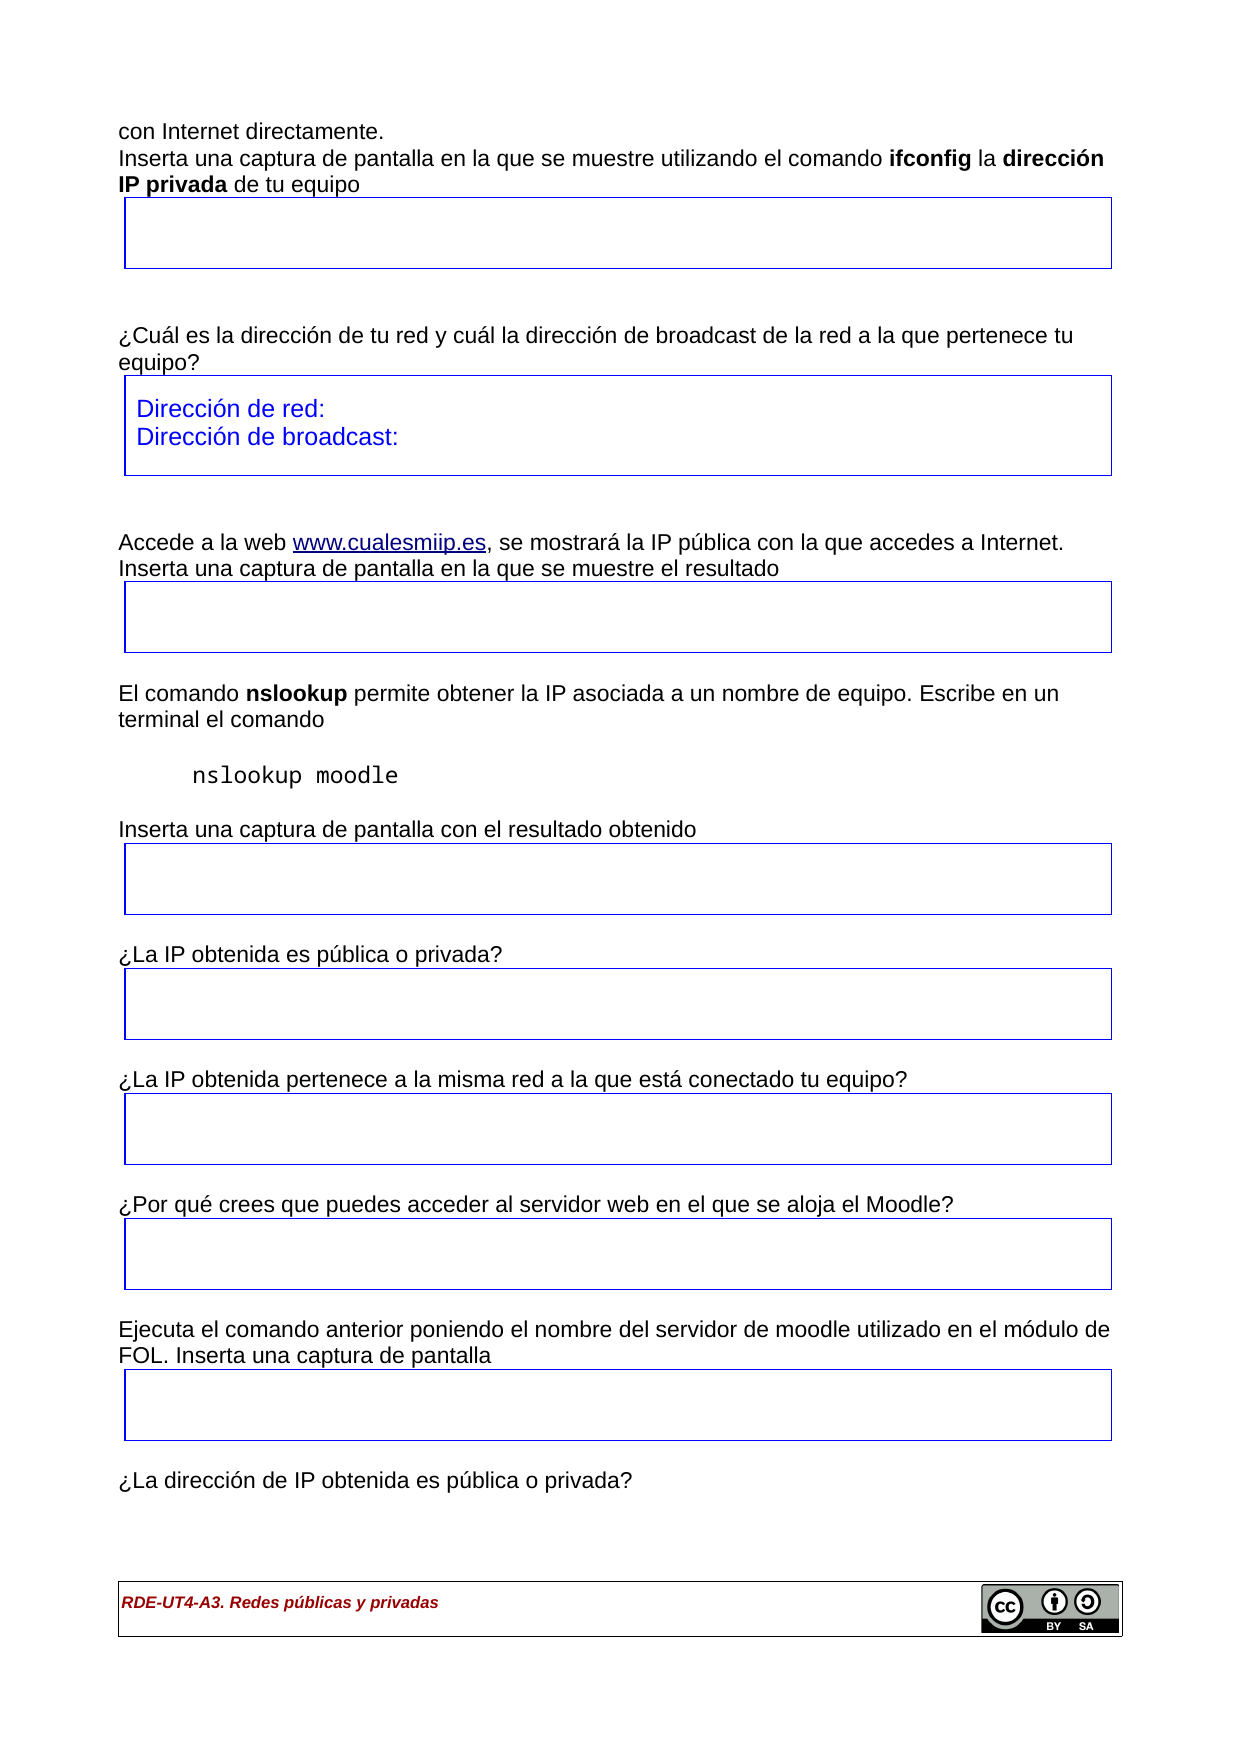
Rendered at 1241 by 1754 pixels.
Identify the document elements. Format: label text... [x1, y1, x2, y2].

table_header [126, 1094, 1111, 1164]
table_header Dirección de red: Dirección de broadcast: [126, 376, 1111, 475]
table_header [126, 844, 1111, 914]
text Accede a la web www.cualesmiip.es, se mostrará la IP pública con la que accedes a Internet. Inserta una captura de pantalla en la que se muestre el resultado [118, 528, 1122, 581]
text ¿Por qué crees que puedes acceder al servidor web en el que se aloja el Moodle? [118, 1191, 1122, 1217]
text El comando nslookup permite obtener la IP asociada a un nombre de equipo. Escribe en un terminal el comando [118, 680, 1122, 732]
table_header [126, 1219, 1111, 1288]
table_header [126, 582, 1111, 652]
text Ejecuta el comando anterior poniendo el nombre del servidor de moodle utilizado en el módulo de FOL. Inserta una captura de pantalla [118, 1316, 1122, 1369]
picture [981, 1584, 1119, 1633]
table_header [126, 1370, 1111, 1440]
text Inserta una captura de pantalla con el resultado obtenido [118, 816, 1122, 843]
text ¿Cuál es la dirección de tu red y cuál la dirección de broadcast de la red a la que pertenece tu equipo? [118, 322, 1122, 375]
text con Internet directamente. [118, 118, 1122, 144]
table_header [126, 198, 1111, 268]
text ¿La IP obtenida es pública o privada? [118, 941, 1122, 968]
text nslookup moodle [192, 759, 1122, 790]
text ¿La dirección de IP obtenida es pública o privada? [118, 1467, 1122, 1493]
table_header [126, 969, 1111, 1039]
text Inserta una captura de pantalla en la que se muestre utilizando el comando ifconfig la dirección IP privada de tu equipo [118, 144, 1122, 197]
text ¿La IP obtenida pertenece a la misma red a la que está conectado tu equipo? [118, 1066, 1122, 1092]
